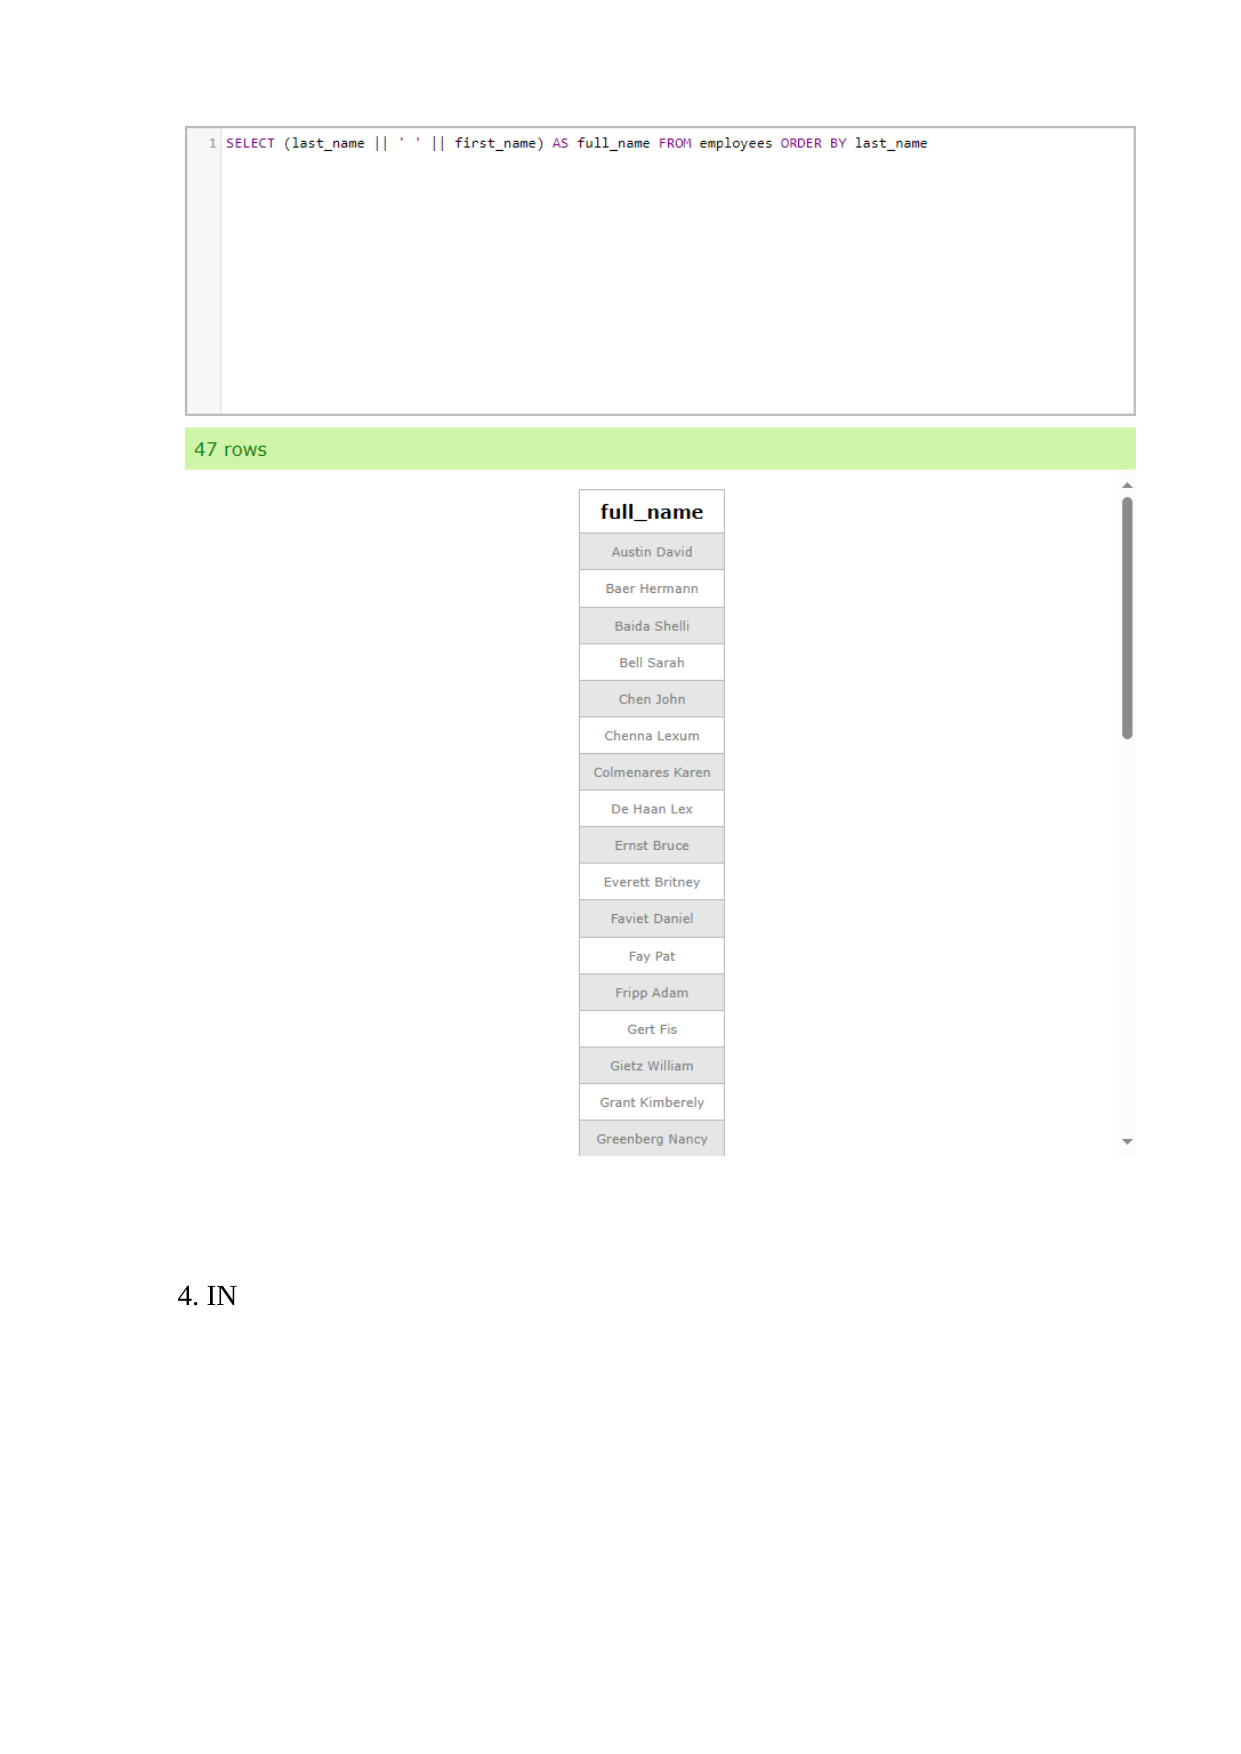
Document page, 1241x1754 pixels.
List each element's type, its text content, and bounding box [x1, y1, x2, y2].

text 4. IN [177, 1278, 1152, 1312]
picture [177, 118, 1152, 1171]
